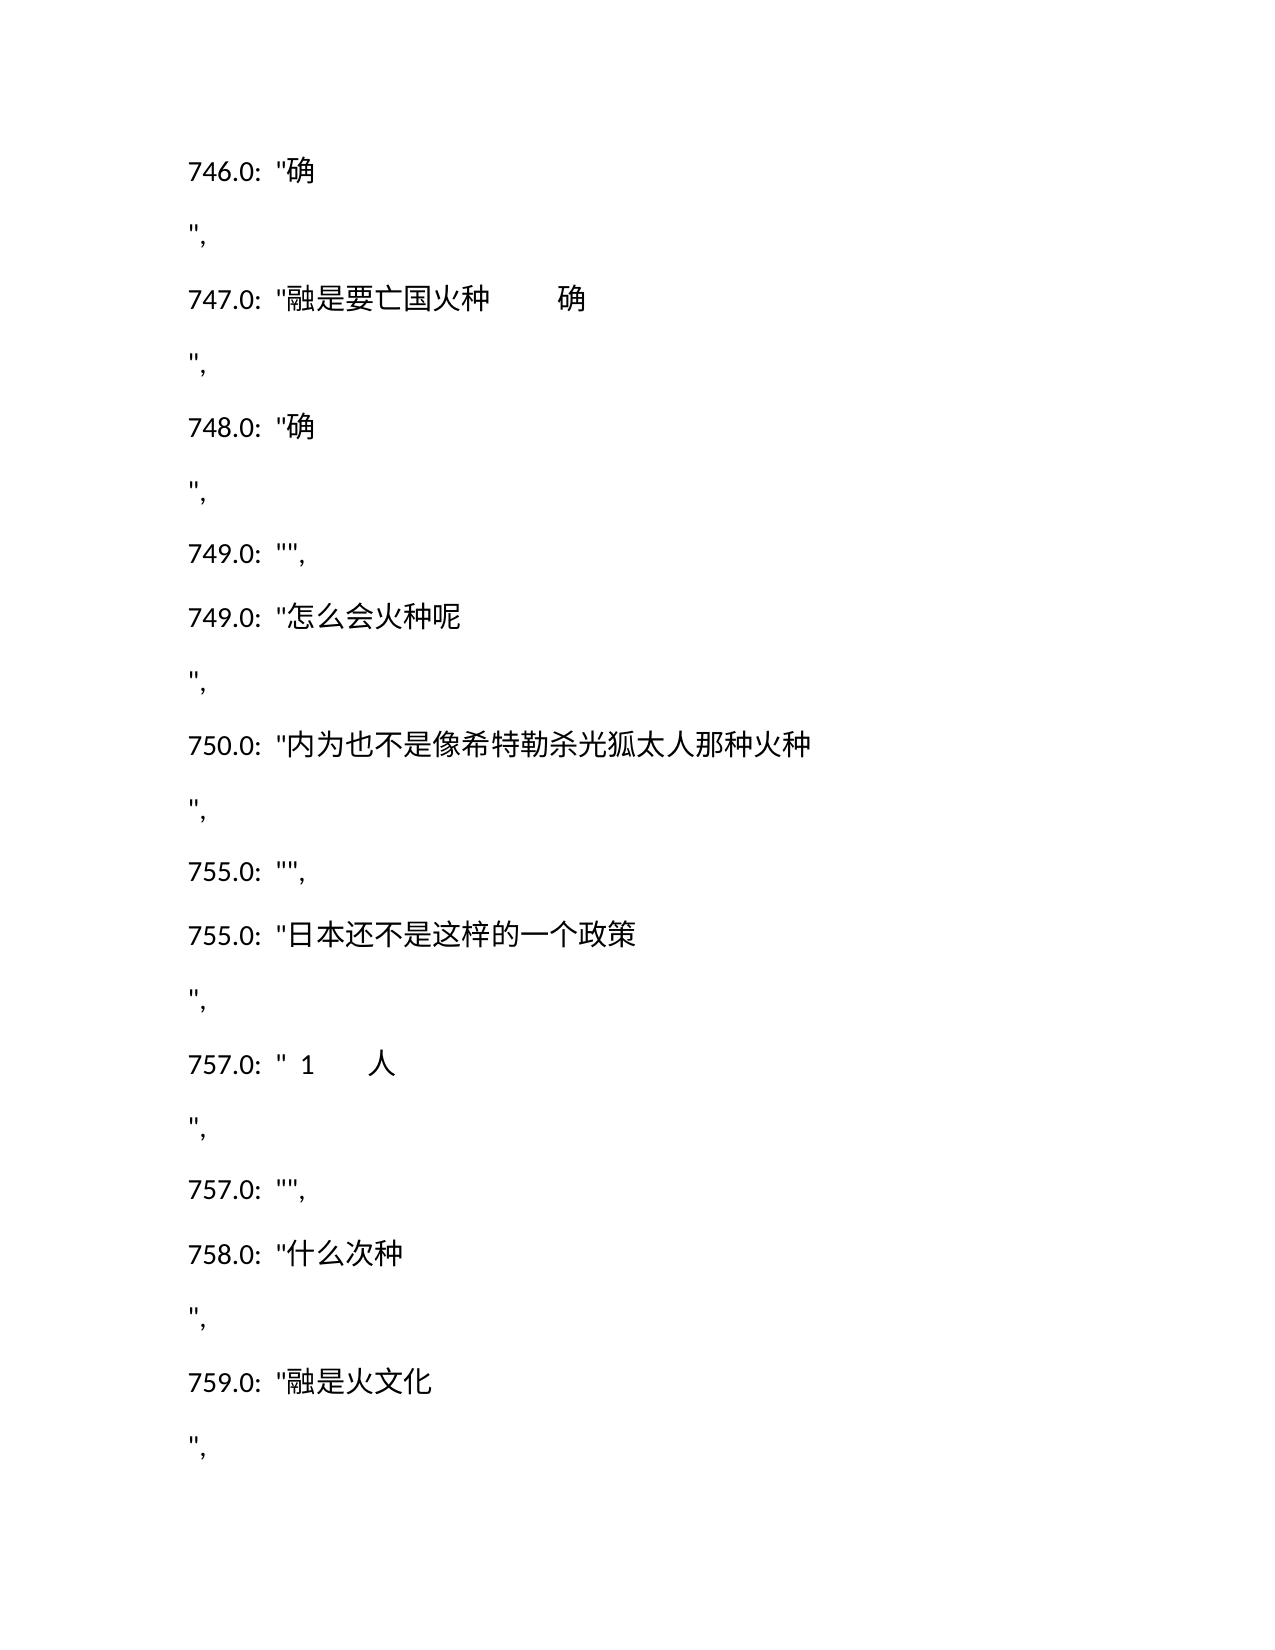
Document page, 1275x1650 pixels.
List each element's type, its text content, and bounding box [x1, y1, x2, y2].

text 757.0: "", [187, 1171, 1087, 1207]
text ", [187, 791, 1087, 827]
text 755.0: "日本还不是这梓的一个政策 [187, 915, 1087, 954]
text 749.0: "怎么会火种呢 [187, 596, 1087, 636]
text 757.0: " 1 人 [187, 1043, 1087, 1083]
text 746.0: "确 [187, 150, 1087, 190]
text ", [187, 981, 1087, 1017]
text ", [187, 1109, 1087, 1145]
text ", [187, 1428, 1087, 1463]
text ", [187, 473, 1087, 508]
text ", [187, 1299, 1087, 1335]
text ", [187, 663, 1087, 698]
text 747.0: "融是要亡国火种 确 [187, 278, 1087, 318]
text 759.0: "融是火文化 [187, 1361, 1087, 1401]
text 748.0: "确 [187, 406, 1087, 446]
text 755.0: "", [187, 853, 1087, 888]
text ", [187, 216, 1087, 252]
text 749.0: "", [187, 535, 1087, 570]
text 758.0: "什么次种 [187, 1233, 1087, 1273]
text 750.0: "内为也不是像希特勒杀光狐太人那种火种 [187, 725, 1087, 764]
text ", [187, 345, 1087, 380]
